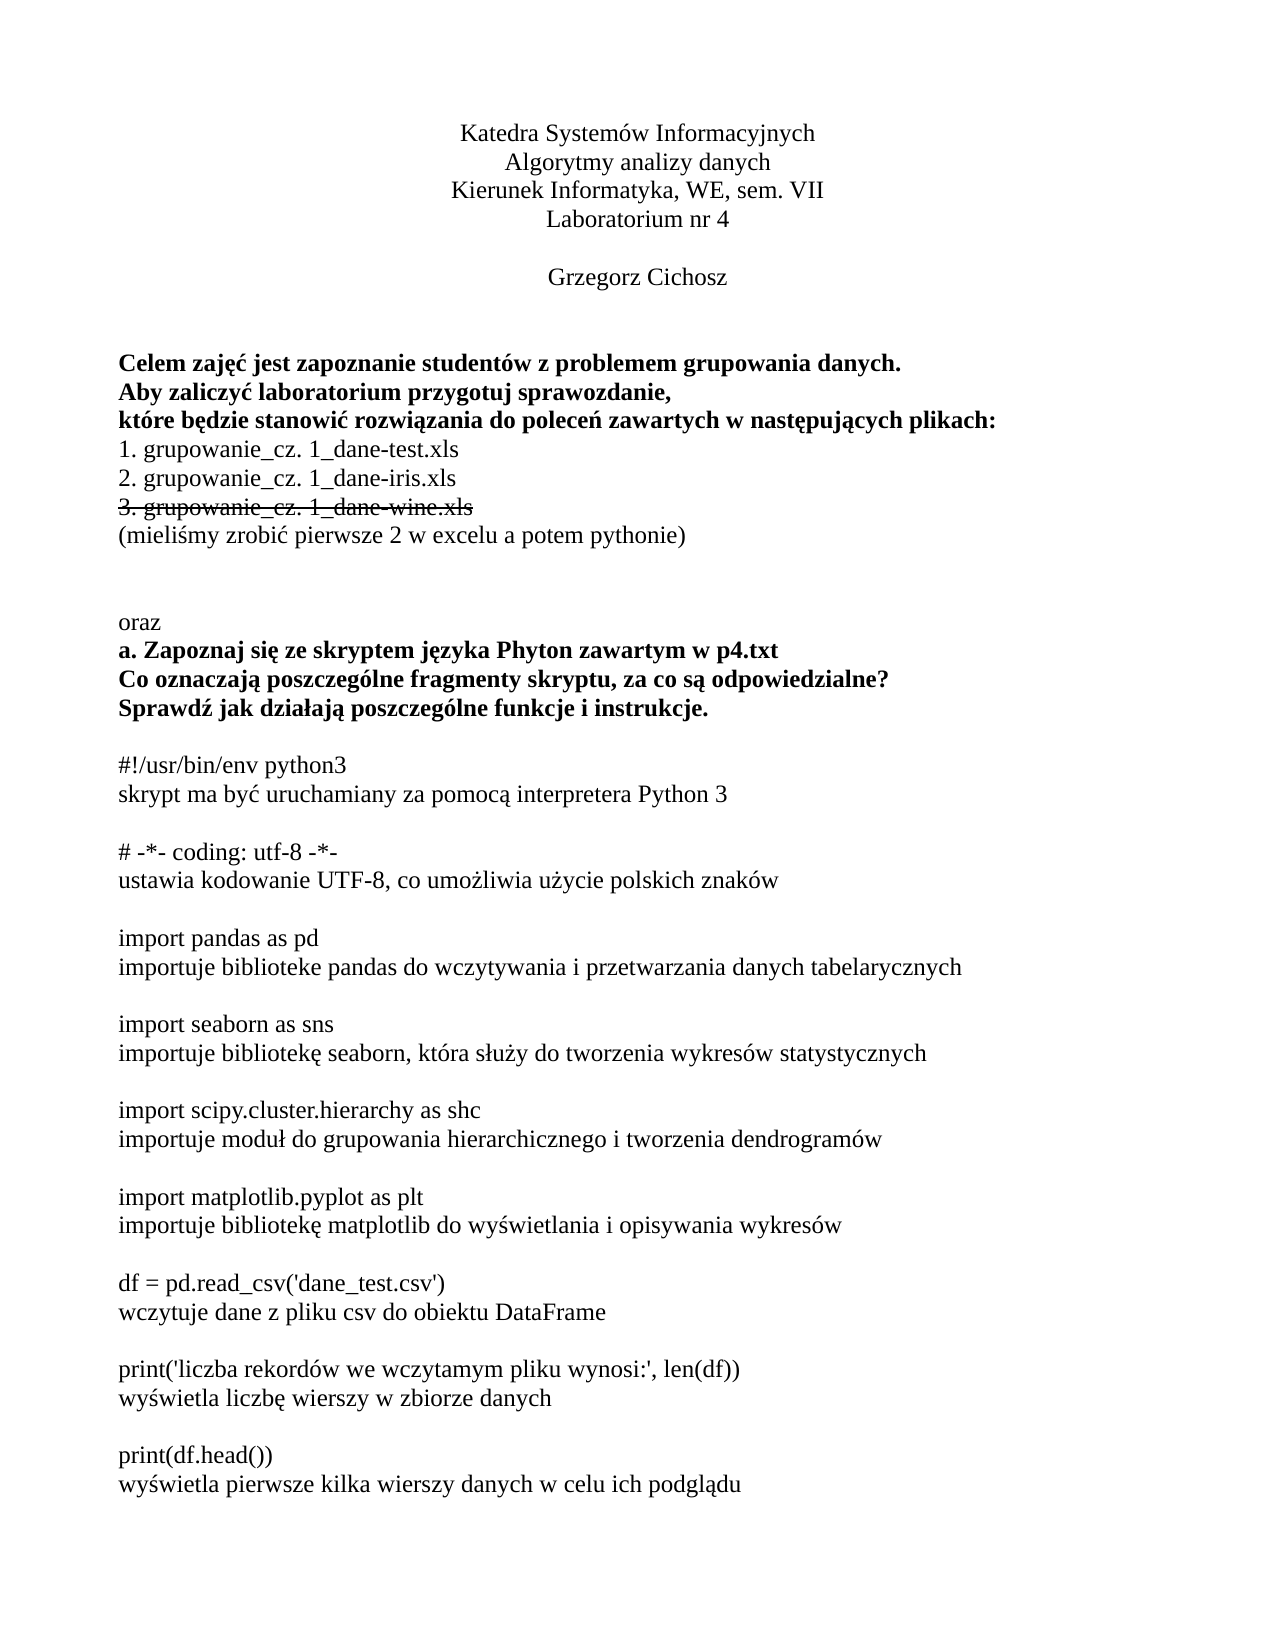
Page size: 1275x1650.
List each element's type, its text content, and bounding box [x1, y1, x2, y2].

text importuje moduł do grupowania hierarchicznego i tworzenia dendrogramów [118, 1124, 1157, 1153]
text wczytuje dane z pliku csv do obiektu DataFrame [118, 1297, 1157, 1326]
text 1. grupowanie_cz. 1_dane-test.xls [118, 434, 1157, 463]
text df = pd.read_csv('dane_test.csv') [118, 1268, 1157, 1297]
text Celem zajęć jest zapoznanie studentów z problemem grupowania danych. [118, 348, 1157, 377]
text Laboratorium nr 4 Grzegorz Cichosz [118, 204, 1157, 348]
text importuje bibliotekę seaborn, która służy do tworzenia wykresów statystycznych [118, 1038, 1157, 1067]
text Aby zaliczyć laboratorium przygotuj sprawozdanie, [118, 377, 1157, 406]
text skrypt ma być uruchamiany za pomocą interpretera Python 3 [118, 779, 1157, 808]
text import scipy.cluster.hierarchy as shc [118, 1096, 1157, 1124]
text które będzie stanowić rozwiązania do poleceń zawartych w następujących plikach: [118, 406, 1157, 434]
text Algorytmy analizy danych [118, 147, 1157, 176]
text import matplotlib.pyplot as plt [118, 1182, 1157, 1211]
text # -*- coding: utf-8 -*- [118, 837, 1157, 866]
text a. Zapoznaj się ze skryptem języka Phyton zawartym w p4.txt [118, 636, 1157, 664]
text 3. grupowanie_cz. 1_dane-wine.xls (mieliśmy zrobić pierwsze 2 w excelu a potem pythonie) [118, 492, 1157, 607]
text Katedra Systemów Informacyjnych [118, 118, 1157, 147]
text ustawia kodowanie UTF-8, co umożliwia użycie polskich znaków [118, 866, 1157, 894]
text print(df.head()) [118, 1441, 1157, 1469]
text print('liczba rekordów we wczytamym pliku wynosi:', len(df)) [118, 1354, 1157, 1383]
text wyświetla liczbę wierszy w zbiorze danych [118, 1383, 1157, 1412]
text oraz [118, 607, 1157, 636]
text #!/usr/bin/env python3 [118, 751, 1157, 779]
text import seaborn as sns [118, 1009, 1157, 1038]
text wyświetla pierwsze kilka wierszy danych w celu ich podglądu [118, 1469, 1157, 1498]
text Co oznaczają poszczególne fragmenty skryptu, za co są odpowiedzialne? [118, 664, 1157, 693]
text importuje bibliotekę matplotlib do wyświetlania i opisywania wykresów [118, 1211, 1157, 1239]
text Kierunek Informatyka, WE, sem. VII [118, 176, 1157, 204]
text import pandas as pd [118, 923, 1157, 952]
text importuje biblioteke pandas do wczytywania i przetwarzania danych tabelarycznych [118, 952, 1157, 981]
text 2. grupowanie_cz. 1_dane-iris.xls [118, 463, 1157, 492]
text Sprawdź jak działają poszczególne funkcje i instrukcje. [118, 693, 1157, 751]
